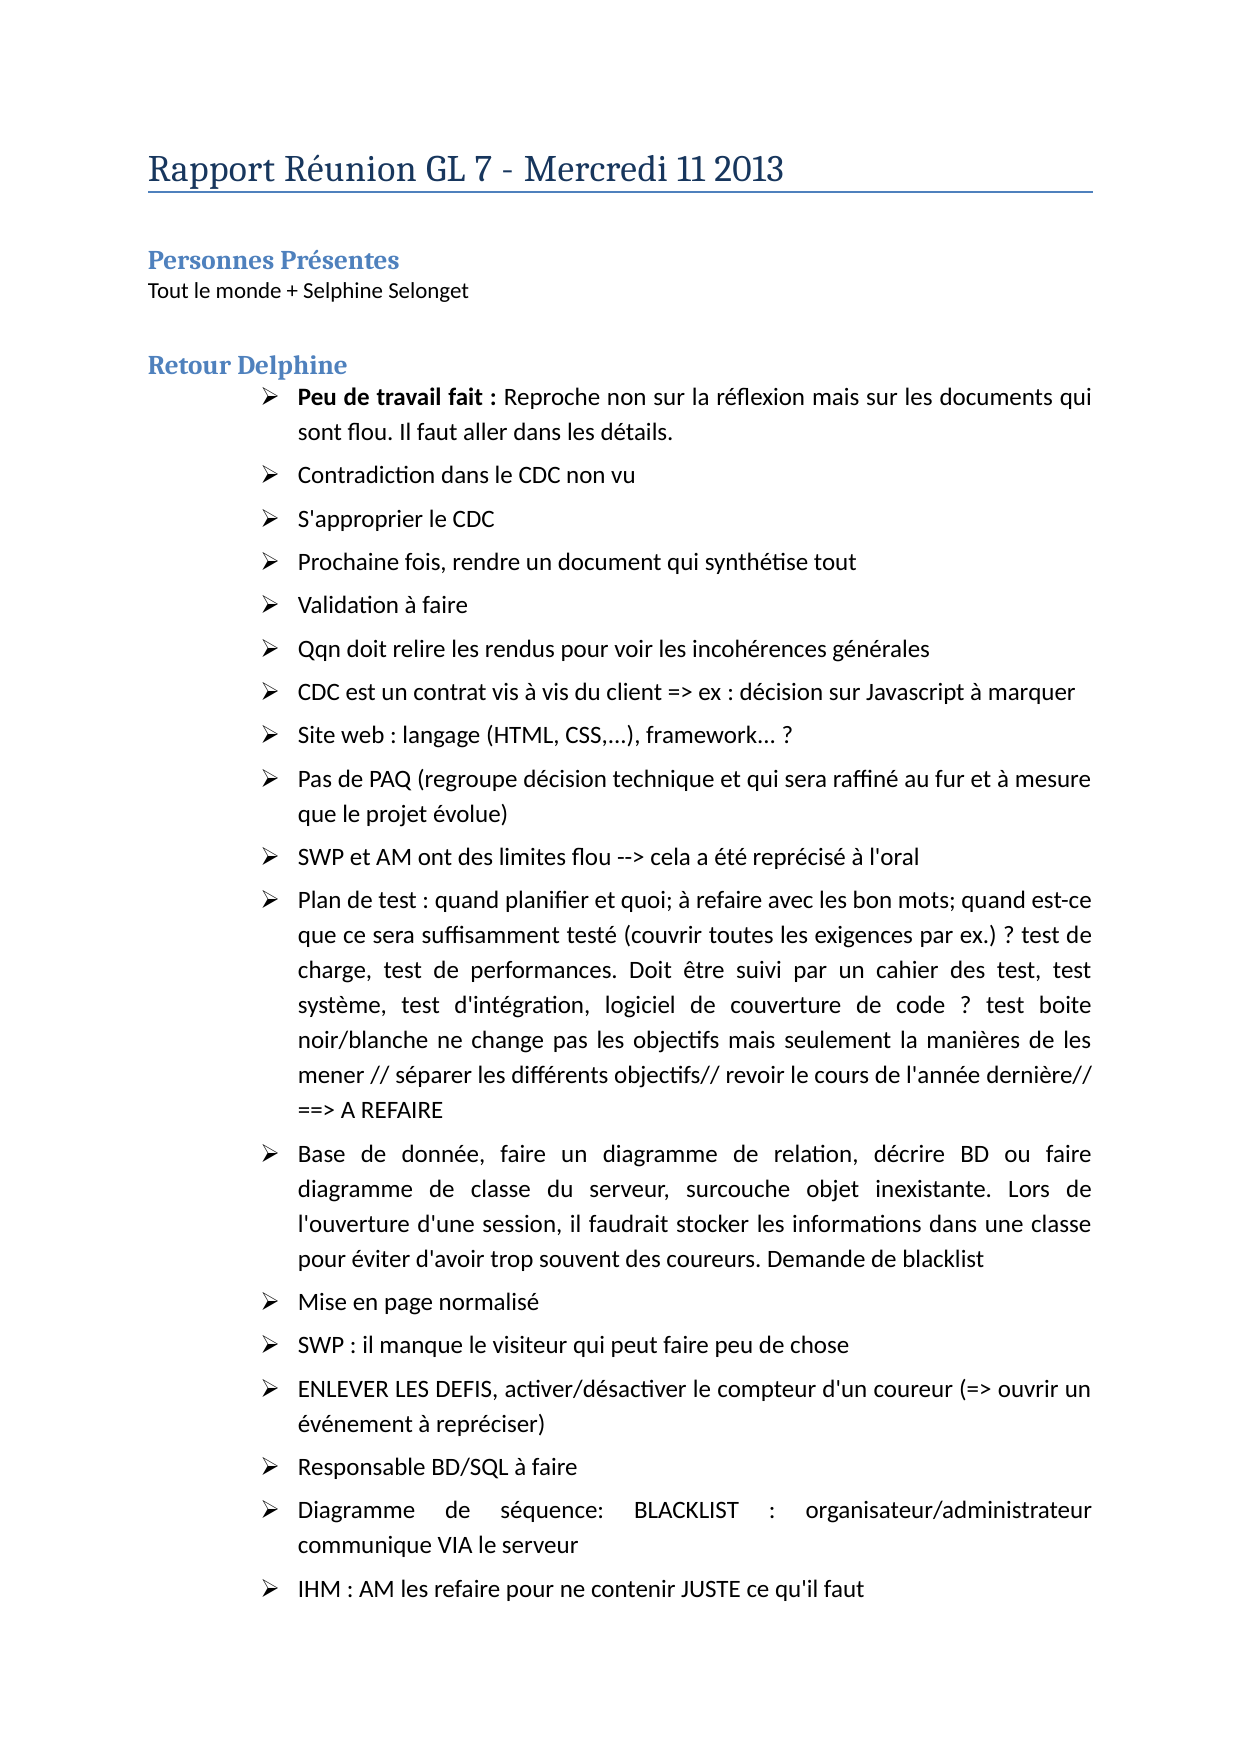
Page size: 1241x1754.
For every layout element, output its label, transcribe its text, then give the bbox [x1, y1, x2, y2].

text Rapport Réunion GL 7 - Mercredi 11 2013 [148, 148, 1093, 191]
subtitle Personnes Présentes [148, 245, 1093, 276]
list CDC est un contrat vis à vis du client => ex : décision sur Javascript à marquer [260, 676, 1093, 707]
list Plan de test : quand planifier et quoi; à refaire avec les bon mots; quand est-ce que ce sera suffisamment testé (couvrir toutes les exigences par ex.) ? test de charge, test de performances. Doit être suivi par un cahier des test, test système, test d'intégration, logiciel de couverture de code ? test boite noir/blanche ne change pas les objectifs mais seulement la manières de les mener // séparer les différents objectifs// revoir le cours de l'année dernière// ==> A REFAIRE [260, 884, 1093, 1125]
list Base de donnée, faire un diagramme de relation, décrire BD ou faire diagramme de classe du serveur, surcouche objet inexistante. Lors de l'ouverture d'une session, il faudrait stocker les informations dans une classe pour éviter d'avoir trop souvent des coureurs. Demande de blacklist [260, 1138, 1093, 1273]
list Contradiction dans le CDC non vu [260, 459, 1093, 490]
list Pas de PAQ (regroupe décision technique et qui sera raffiné au fur et à mesure que le projet évolue) [260, 763, 1093, 828]
list Diagramme de séquence: BLACKLIST : organisateur/administrateur communique VIA le serveur [260, 1494, 1093, 1560]
list ENLEVER LES DEFIS, activer/désactiver le compteur d'un coureur (=> ouvrir un événement à repréciser) [260, 1373, 1093, 1438]
text Tout le monde + Selphine Selonget [148, 276, 1093, 304]
subtitle Retour Delphine [148, 350, 1093, 381]
list Qqn doit relire les rendus pour voir les incohérences générales [260, 633, 1093, 663]
list Prochaine fois, rendre un document qui synthétise tout [260, 546, 1093, 577]
list IHM : AM les refaire pour ne contenir JUSTE ce qu'il faut [260, 1573, 1093, 1603]
list SWP : il manque le visiteur qui peut faire peu de chose [260, 1329, 1093, 1360]
list S'approprier le CDC [260, 503, 1093, 533]
list Site web : langage (HTML, CSS,...), framework... ? [260, 719, 1093, 750]
list Validation à faire [260, 589, 1093, 620]
list Mise en page normalisé [260, 1286, 1093, 1317]
list SWP et AM ont des limites flou --> cela a été reprécisé à l'oral [260, 841, 1093, 872]
list Responsable BD/SQL à faire [260, 1451, 1093, 1482]
list Peu de travail fait : Reproche non sur la réflexion mais sur les documents qui sont flou. Il faut aller dans les détails. [260, 381, 1093, 447]
